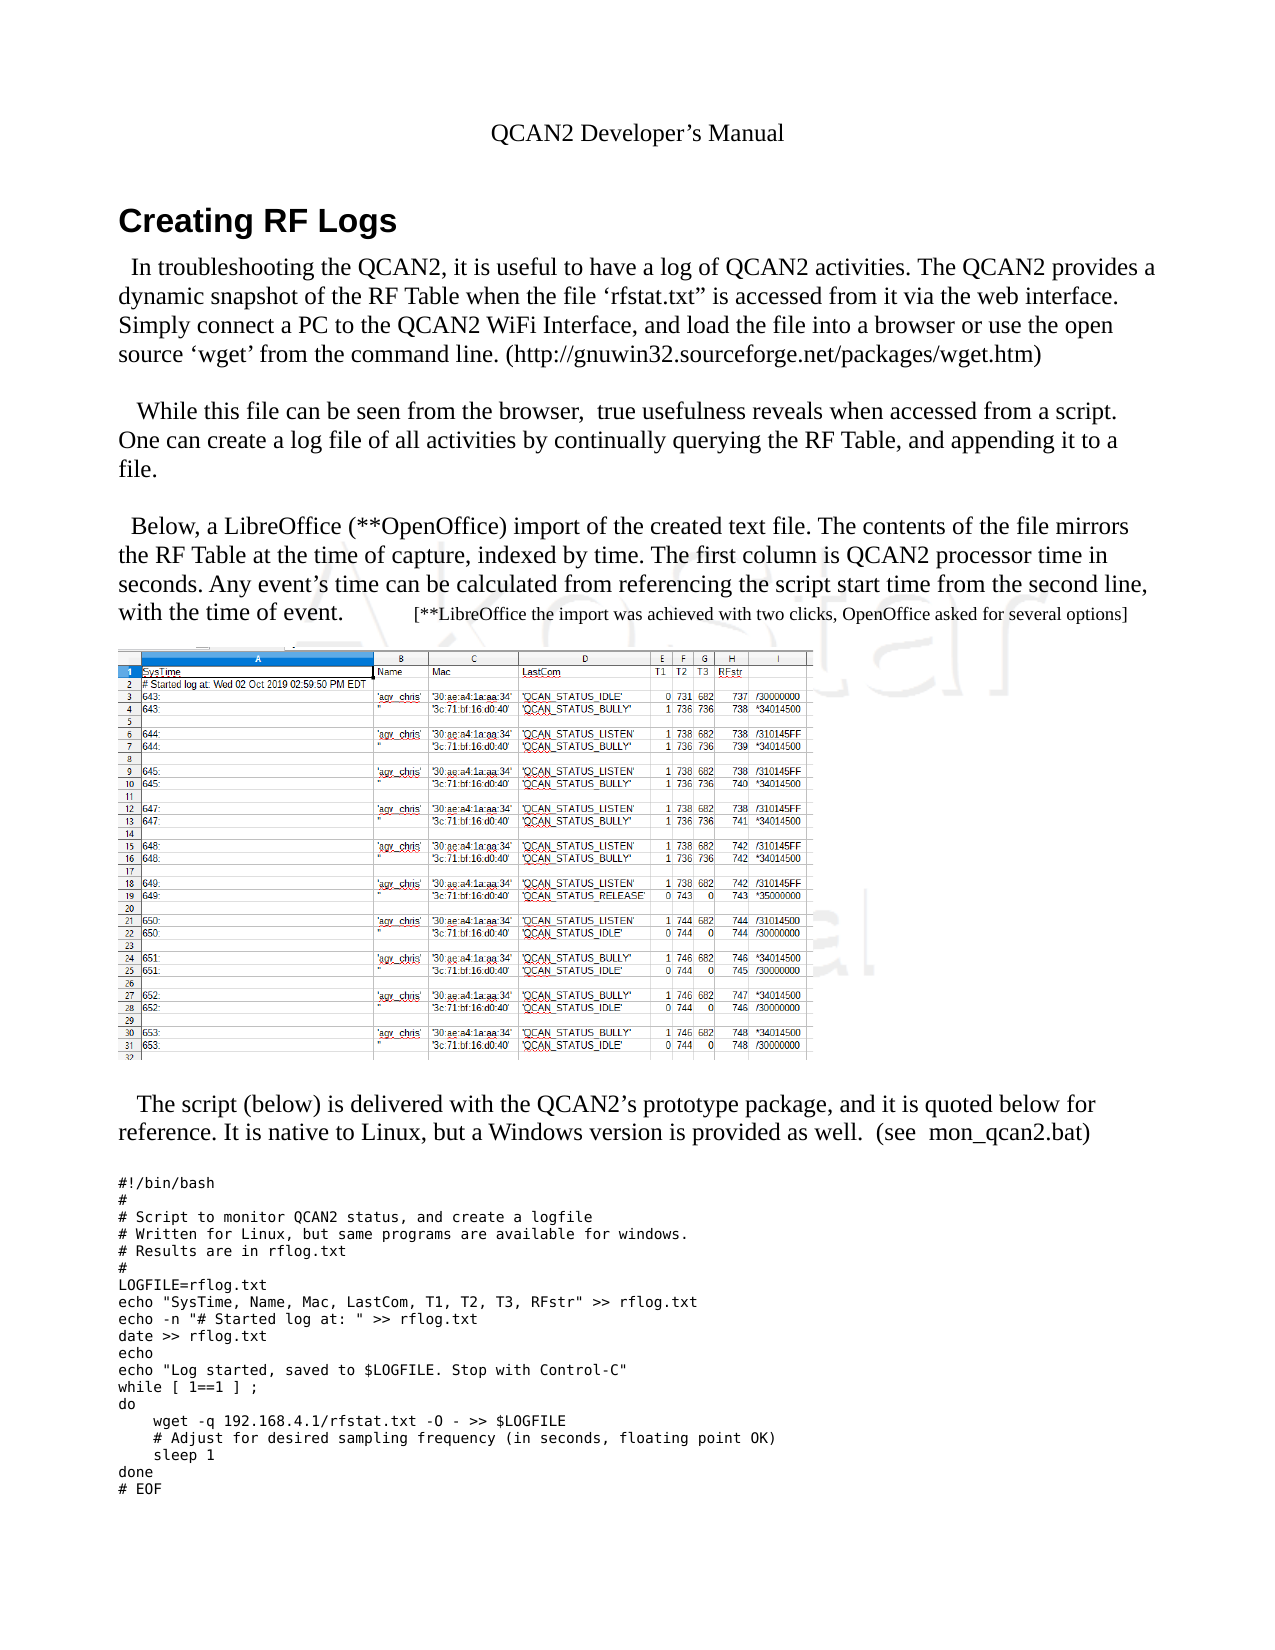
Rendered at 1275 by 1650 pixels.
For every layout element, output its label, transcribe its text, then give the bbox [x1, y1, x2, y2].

text # Written for Linux, but same programs are available for windows. [118, 1226, 1157, 1243]
text wget -q 192.168.4.1/rfstat.txt -O - >> $LOGFILE [118, 1413, 1157, 1430]
text #!/bin/bash [118, 1175, 1157, 1192]
text # EOF [118, 1481, 1157, 1498]
text # [118, 1192, 1157, 1209]
text sleep 1 [118, 1447, 1157, 1464]
subtitle Creating RF Logs [118, 201, 1157, 240]
text while [ 1==1 ] ; [118, 1379, 1157, 1396]
text Below, a LibreOffice (**OpenOffice) import of the created text file. The contents of the file mirrors the RF Table at the time of capture, indexed by time. The first column is QCAN2 processor time in seconds. Any event’s time can be calculated from referencing the script start time from the second line, with the time of event. [**LibreOffice the import was achieved with two clicks, OpenOffice asked for several options] [118, 511, 1157, 626]
picture [118, 626, 1038, 1089]
text date >> rflog.txt [118, 1328, 1157, 1345]
text # Results are in rflog.txt [118, 1243, 1157, 1260]
picture [237, 482, 1038, 511]
text In troubleshooting the QCAN2, it is useful to have a log of QCAN2 activities. The QCAN2 provides a dynamic snapshot of the RF Table when the file ‘rfstat.txt” is accessed from it via the web interface. Simply connect a PC to the QCAN2 WiFi Interface, and load the file into a browser or use the open source ‘wget’ from the command line. (http://gnuwin32.sourceforge.net/packages/wget.htm) [118, 252, 1157, 367]
text LOGFILE=rflog.txt [118, 1277, 1157, 1294]
text echo "SysTime, Name, Mac, LastCom, T1, T2, T3, RFstr" >> rflog.txt [118, 1294, 1157, 1311]
text do [118, 1396, 1157, 1413]
picture [237, 1146, 1038, 1175]
text echo -n "# Started log at: " >> rflog.txt [118, 1311, 1157, 1328]
text # Script to monitor QCAN2 status, and create a logfile [118, 1209, 1157, 1226]
text done [118, 1464, 1157, 1481]
text # Adjust for desired sampling frequency (in seconds, floating point OK) [118, 1430, 1157, 1447]
text echo "Log started, saved to $LOGFILE. Stop with Control-C" [118, 1362, 1157, 1379]
text The script (below) is delivered with the QCAN2’s prototype package, and it is quoted below for reference. It is native to Linux, but a Windows version is provided as well. (see mon_qcan2.bat) [118, 1089, 1157, 1146]
text # [118, 1260, 1157, 1277]
text echo [118, 1345, 1157, 1362]
text While this file can be seen from the browser, true usefulness reveals when accessed from a script. One can create a log file of all activities by continually querying the RF Table, and appending it to a file. [118, 396, 1157, 482]
